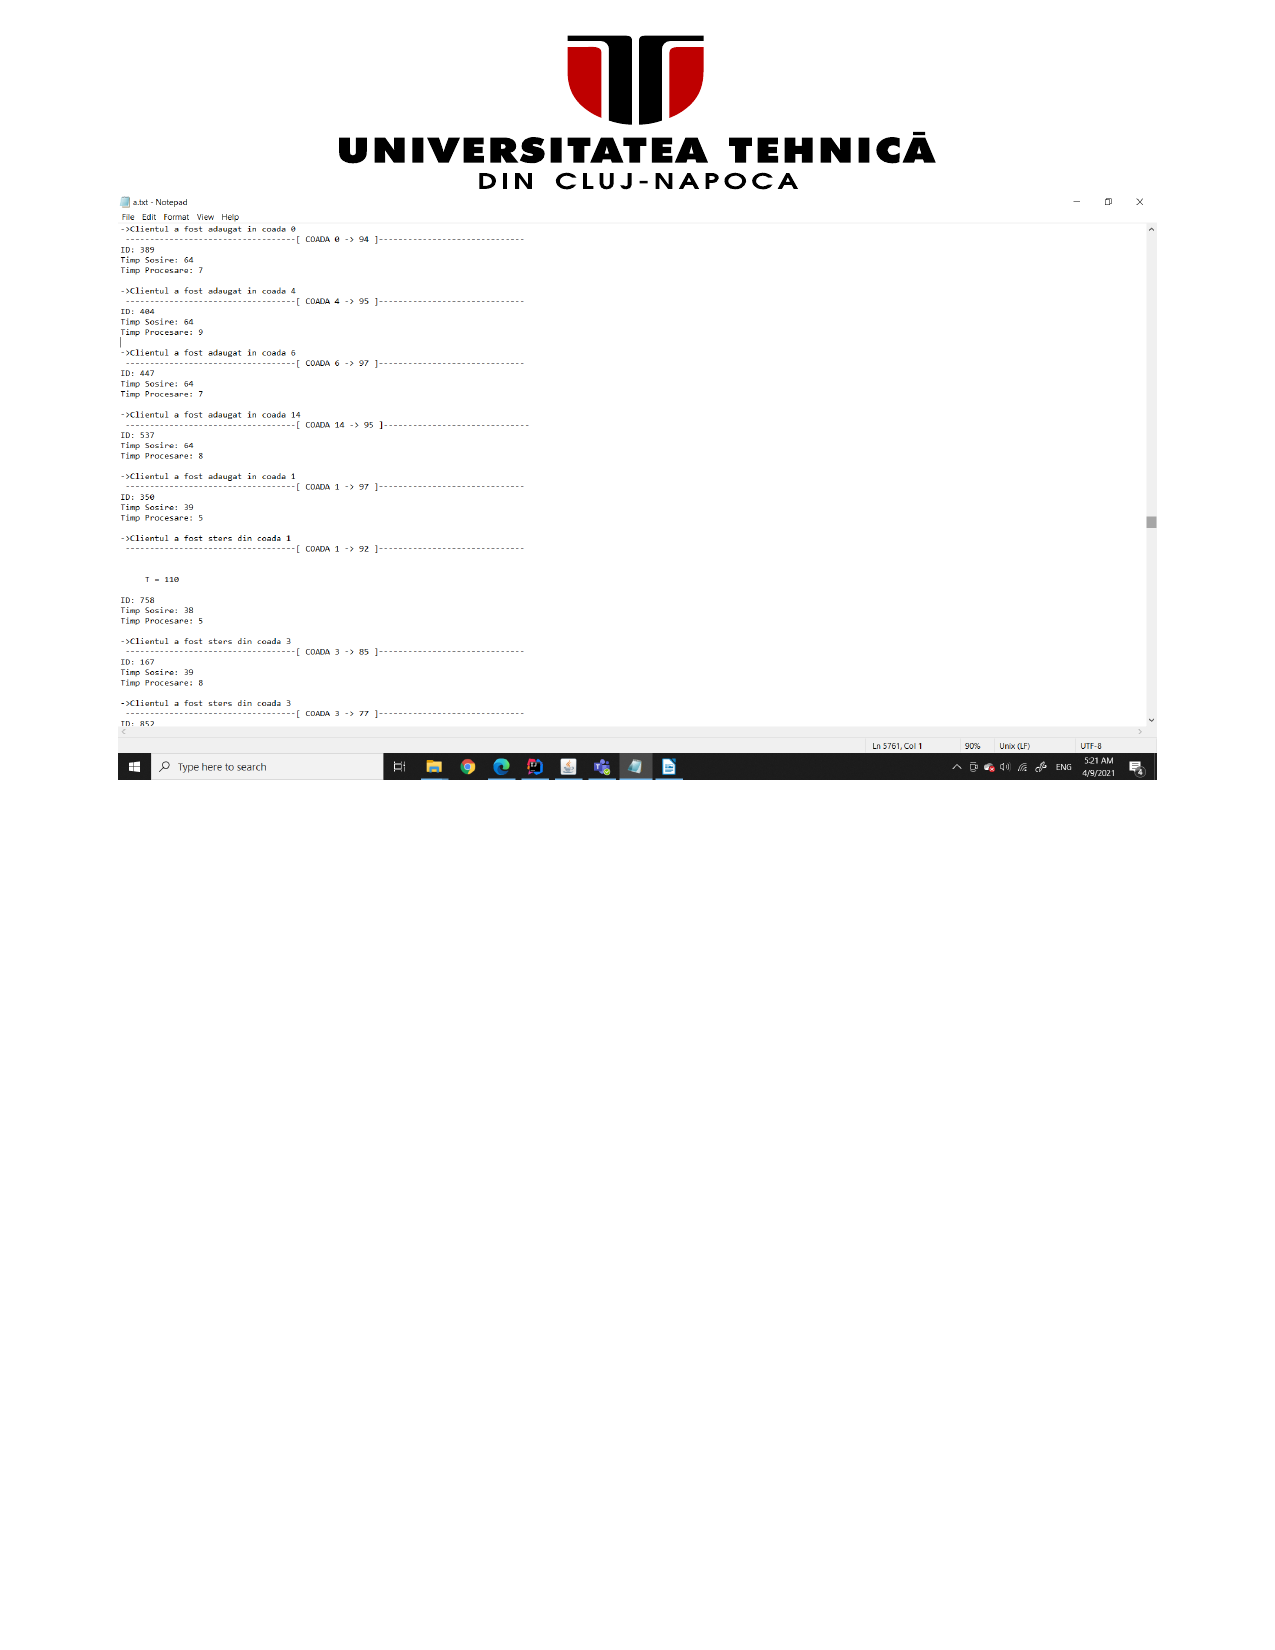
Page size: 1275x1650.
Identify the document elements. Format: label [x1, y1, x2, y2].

picture [118, 195, 1157, 780]
